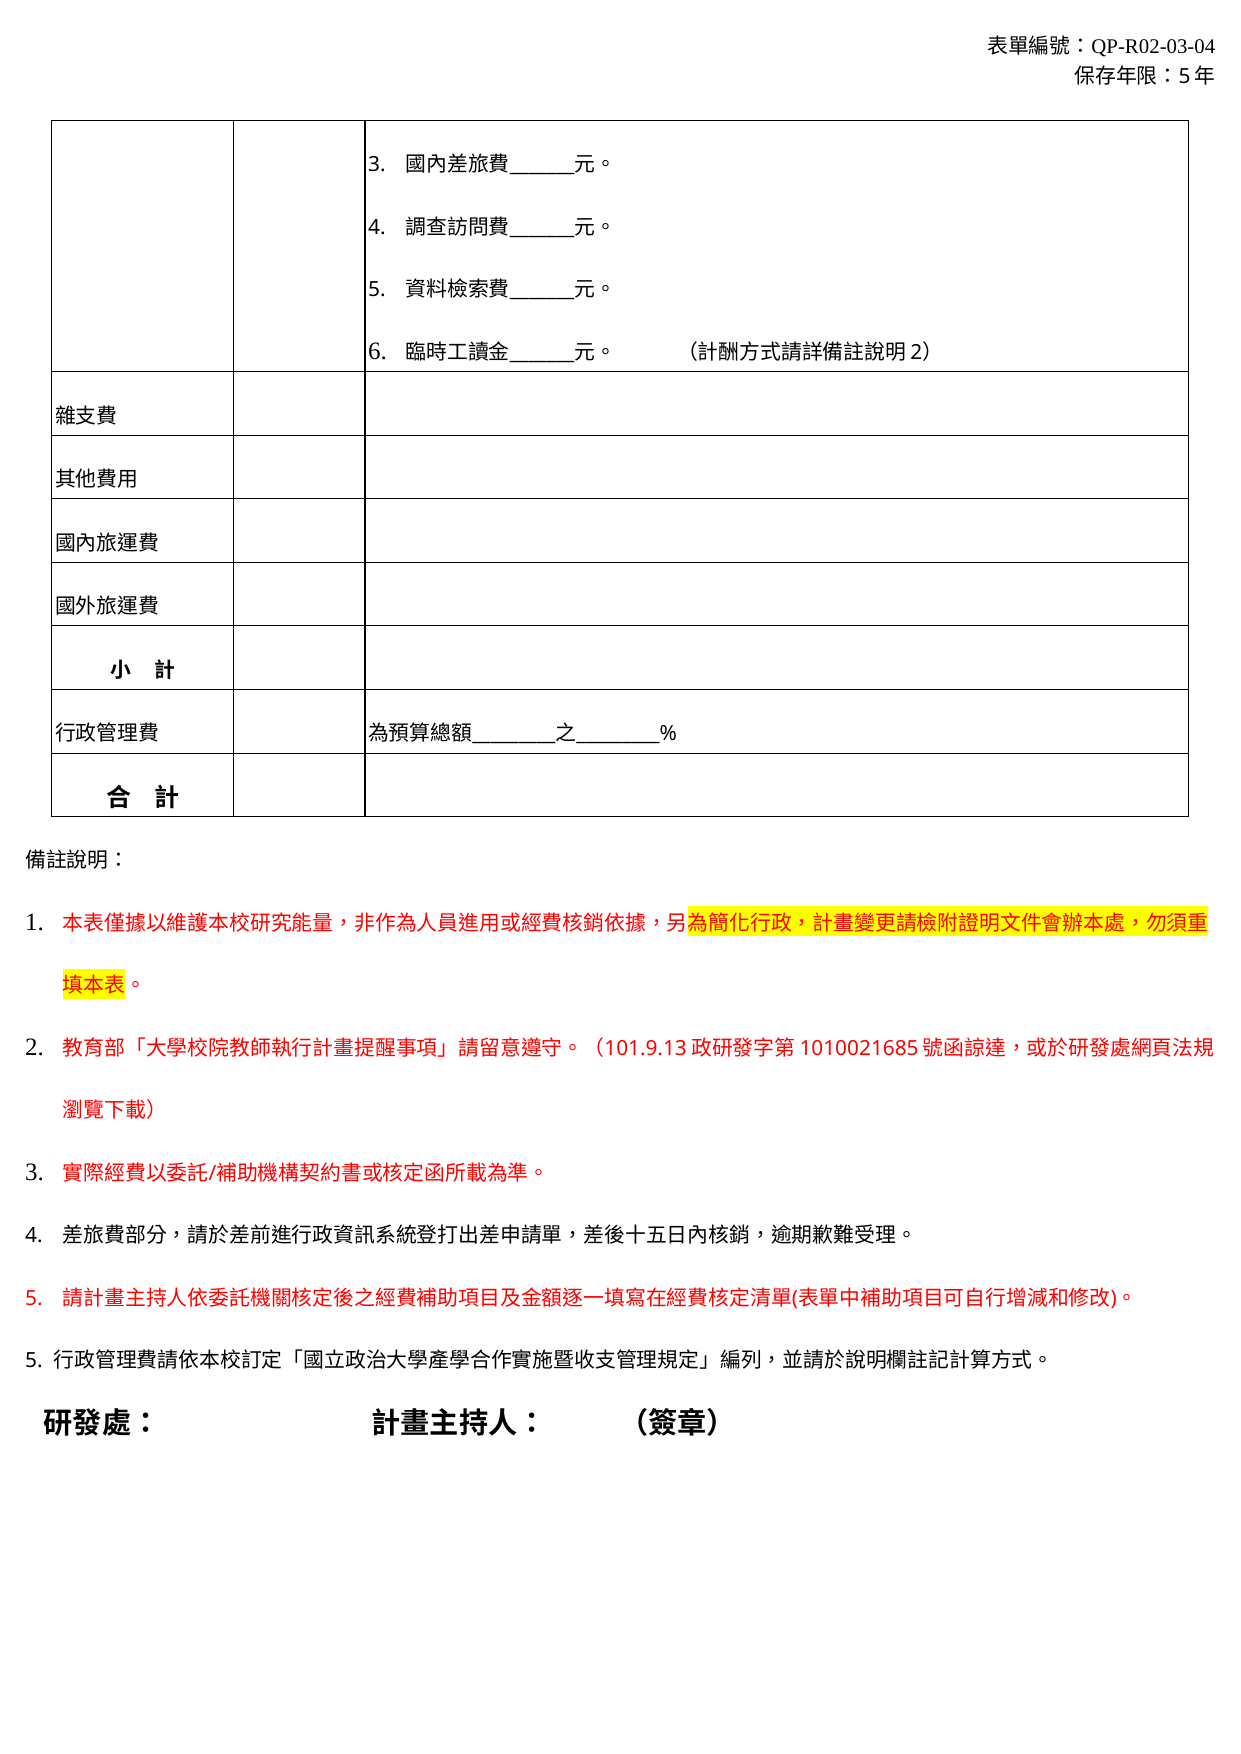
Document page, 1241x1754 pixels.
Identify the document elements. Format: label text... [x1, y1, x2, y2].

table_cell [366, 563, 1188, 625]
table_cell [366, 754, 1188, 816]
table_cell 其他費用 [52, 436, 233, 498]
text 備註說明： [25, 817, 1215, 879]
table_cell [234, 626, 364, 689]
table_cell [234, 563, 364, 625]
table_cell 雜支費 [52, 372, 233, 435]
table_cell [366, 436, 1188, 498]
list 請計畫主持人依委託機關核定後之經費補助項目及金額逐一填寫在經費核定清單(表單中補助項目可自行增減和修改)。 [25, 1254, 1215, 1317]
table_cell [234, 690, 364, 752]
text 5. 行政管理費請依本校訂定「國立政治大學產學合作實施暨收支管理規定」編列，並請於說明欄註記計算方式。 [25, 1317, 1215, 1379]
table_cell [234, 436, 364, 498]
table_cell [234, 754, 364, 816]
table_cell [234, 121, 364, 371]
list 實際經費以委託/補助機構契約書或核定函所載為準。 [25, 1129, 1215, 1192]
table_cell [234, 372, 364, 435]
table_cell [234, 499, 364, 562]
text 研發處： 計畫主持人： （簽章） [25, 1379, 1215, 1442]
table_cell 文具、紙張、郵電費等雜支_______元。 碳粉、磁片、報表 等消耗性器材_______元。 國內差旅費_______元。 調查訪問費_______元。 資料檢索費_______元。 臨時工讀金_______元。 （計酬方式請詳備註說明2） [366, 121, 1188, 371]
table_cell 國外旅運費 [52, 563, 233, 625]
table_cell 小 計 [52, 626, 233, 689]
list 本表僅據以維護本校研究能量，非作為人員進用或經費核銷依據，另為簡化行政，計畫變更請檢附證明文件會辦本處，勿須重填本表。 [25, 879, 1215, 1004]
table_cell [366, 626, 1188, 689]
table_cell [366, 499, 1188, 562]
table_cell 行政管理費 [52, 690, 233, 752]
table_cell [52, 121, 233, 371]
table_cell 合 計 [52, 754, 233, 816]
list 差旅費部分，請於差前進行政資訊系統登打出差申請單，差後十五日內核銷，逾期歉難受理。 [25, 1192, 1215, 1254]
table_cell [366, 372, 1188, 435]
table_cell 為預算總額_________之_________% [366, 690, 1188, 752]
table_cell 國內旅運費 [52, 499, 233, 562]
list 教育部「大學校院教師執行計畫提醒事項」請留意遵守。（101.9.13政研發字第1010021685號函諒達，或於研發處網頁法規瀏覽下載） [25, 1004, 1215, 1129]
